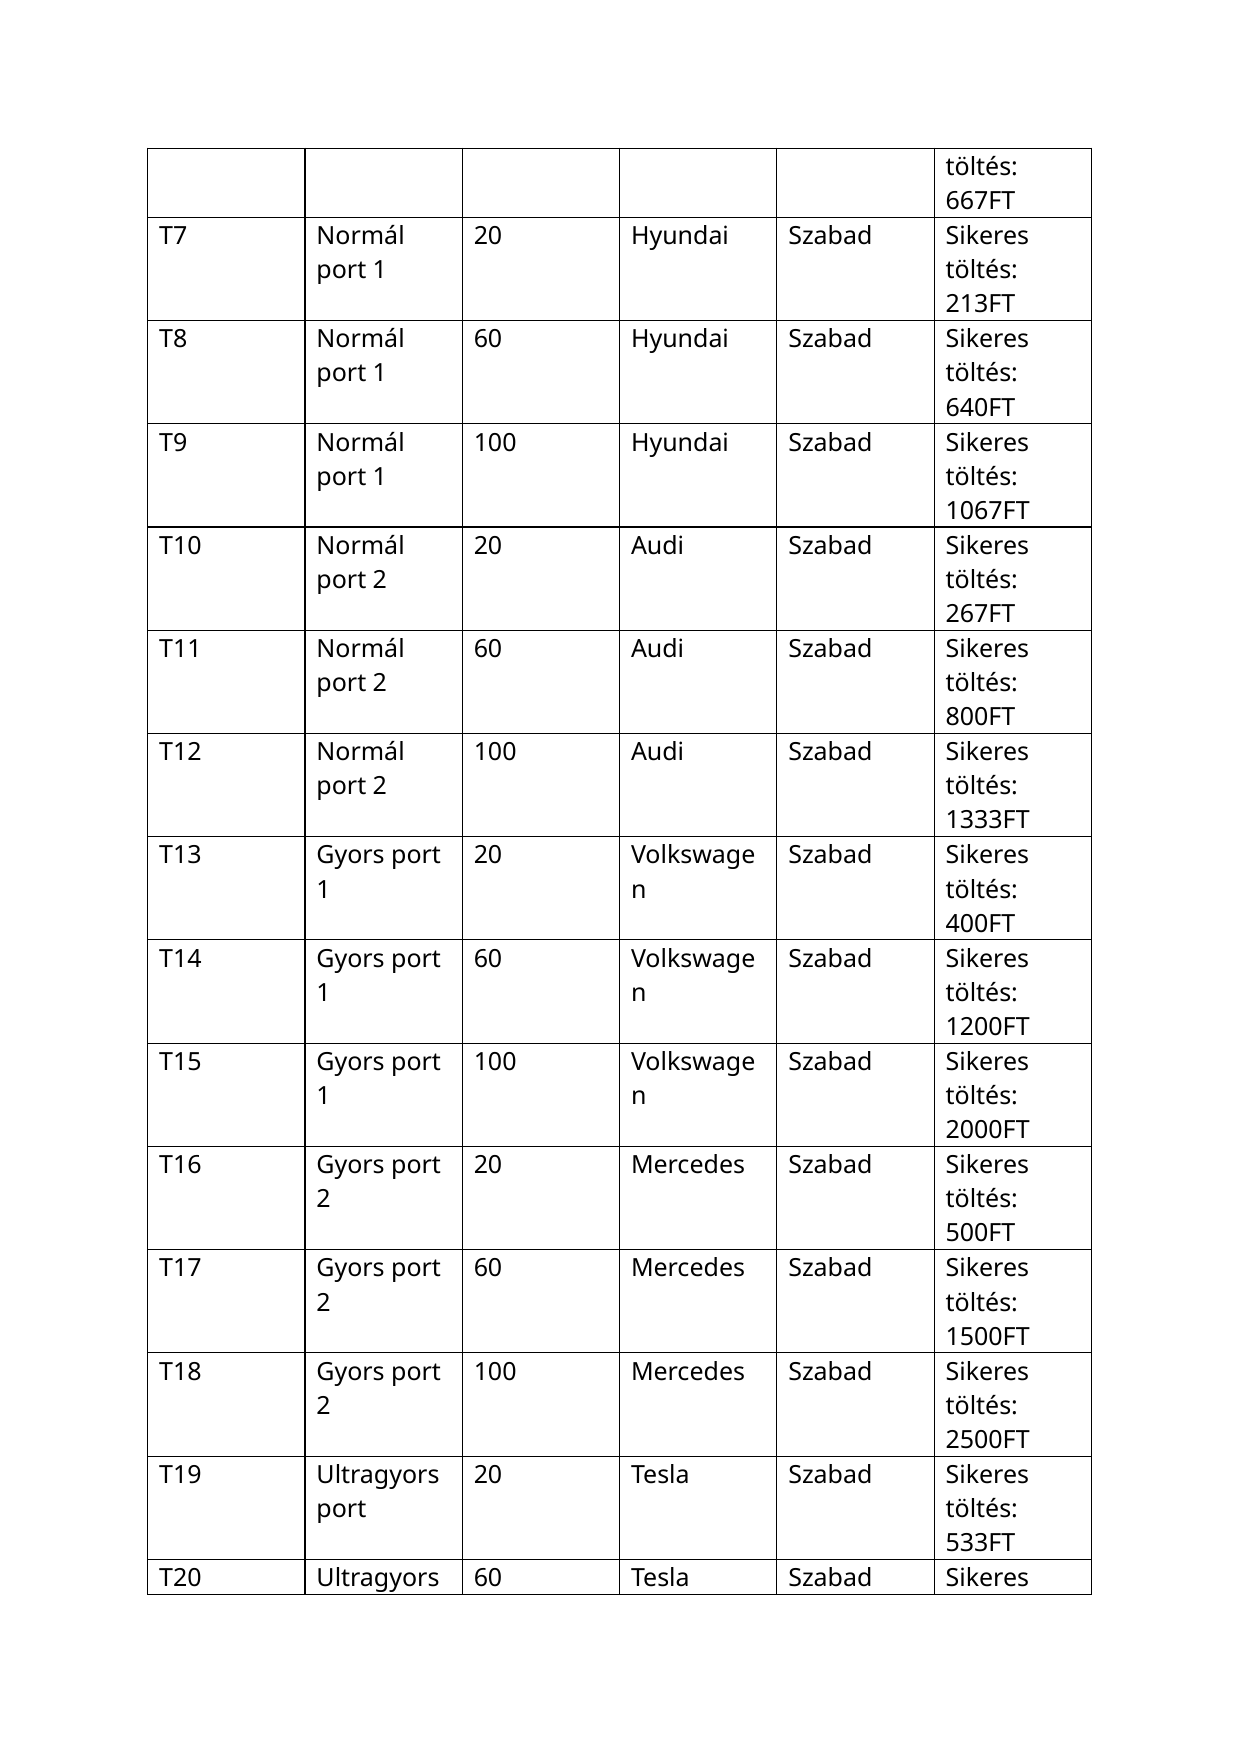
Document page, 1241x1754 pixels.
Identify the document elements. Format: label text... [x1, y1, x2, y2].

table_cell [463, 149, 619, 217]
table_cell T13 [148, 837, 304, 939]
table_cell töltés: 667FT [935, 149, 1091, 217]
table_cell Szabad [777, 837, 934, 939]
table_cell Normál port 2 [306, 528, 462, 630]
table_cell T18 [148, 1353, 304, 1456]
table_cell T11 [148, 631, 304, 733]
table_cell Tesla [620, 1457, 776, 1559]
table_cell Audi [620, 528, 776, 630]
table_cell Sikeres töltés: 640FT [935, 321, 1091, 423]
table_cell Szabad [777, 631, 934, 733]
table_cell Sikeres töltés: 1200FT [935, 940, 1091, 1043]
table_cell [777, 149, 934, 217]
table_cell T12 [148, 734, 304, 836]
table_cell Sikeres töltés: 267FT [935, 528, 1091, 630]
table_cell 20 [463, 528, 619, 630]
table_cell T7 [148, 218, 304, 320]
table_cell Sikeres töltés: 213FT [935, 218, 1091, 320]
table_cell Normál port 1 [306, 218, 462, 320]
table_cell Volkswagen [620, 1044, 776, 1146]
table_cell Volkswagen [620, 940, 776, 1043]
table_cell Audi [620, 734, 776, 836]
table_cell Ultragyors [306, 1560, 462, 1594]
table_cell 20 [463, 1147, 619, 1249]
table_cell Szabad [777, 1147, 934, 1249]
table_cell Szabad [777, 321, 934, 423]
table_cell Sikeres töltés: 500FT [935, 1147, 1091, 1249]
table_cell 60 [463, 321, 619, 423]
table_cell Sikeres töltés: 2000FT [935, 1044, 1091, 1146]
table_cell Gyors port 1 [306, 837, 462, 939]
table_cell Sikeres töltés: 2500FT [935, 1353, 1091, 1456]
table_cell Audi [620, 631, 776, 733]
table_cell Hyundai [620, 321, 776, 423]
table_cell 100 [463, 424, 619, 526]
table_cell 20 [463, 837, 619, 939]
table_cell Hyundai [620, 424, 776, 526]
table_cell Sikeres töltés: 800FT [935, 631, 1091, 733]
table_cell 60 [463, 940, 619, 1043]
table_cell Sikeres töltés: 400FT [935, 837, 1091, 939]
table_cell Normál port 2 [306, 734, 462, 836]
table_cell Szabad [777, 424, 934, 526]
table_cell Gyors port 1 [306, 1044, 462, 1146]
table_cell Volkswagen [620, 837, 776, 939]
table_cell [306, 149, 462, 217]
table_cell Hyundai [620, 218, 776, 320]
table_cell Normál port 1 [306, 424, 462, 526]
table_cell T16 [148, 1147, 304, 1249]
table_cell Szabad [777, 1457, 934, 1559]
table_cell Sikeres töltés: 1067FT [935, 424, 1091, 526]
table_cell Szabad [777, 1560, 934, 1594]
table_cell T20 [148, 1560, 304, 1594]
table_cell Gyors port 2 [306, 1147, 462, 1249]
table_cell Normál port 2 [306, 631, 462, 733]
table_cell Sikeres töltés: 1500FT [935, 1250, 1091, 1352]
table_cell Normál port 1 [306, 321, 462, 423]
table_cell T14 [148, 940, 304, 1043]
table_cell 20 [463, 1457, 619, 1559]
table_cell T9 [148, 424, 304, 526]
table_cell Szabad [777, 218, 934, 320]
table_cell Szabad [777, 734, 934, 836]
table_cell T19 [148, 1457, 304, 1559]
table_cell [148, 149, 304, 217]
table_cell T8 [148, 321, 304, 423]
table_cell T17 [148, 1250, 304, 1352]
table_cell 60 [463, 1250, 619, 1352]
table_cell Tesla [620, 1560, 776, 1594]
table_cell Mercedes [620, 1353, 776, 1456]
table_cell 100 [463, 1353, 619, 1456]
table_cell Mercedes [620, 1250, 776, 1352]
table_cell Szabad [777, 1250, 934, 1352]
table_cell Szabad [777, 940, 934, 1043]
table_cell Szabad [777, 528, 934, 630]
table_cell 100 [463, 734, 619, 836]
table_cell Gyors port 2 [306, 1250, 462, 1352]
table_cell T15 [148, 1044, 304, 1146]
table_cell Ultragyors port [306, 1457, 462, 1559]
table_cell Sikeres töltés: 533FT [935, 1457, 1091, 1559]
table_cell [620, 149, 776, 217]
table_cell T10 [148, 528, 304, 630]
table_cell Mercedes [620, 1147, 776, 1249]
table_cell Gyors port 1 [306, 940, 462, 1043]
table_cell 60 [463, 1560, 619, 1594]
table_cell Sikeres töltés: 1333FT [935, 734, 1091, 836]
table_cell 100 [463, 1044, 619, 1146]
table_cell Gyors port 2 [306, 1353, 462, 1456]
table_cell Sikeres [935, 1560, 1091, 1594]
table_cell Szabad [777, 1044, 934, 1146]
table_cell 20 [463, 218, 619, 320]
table_cell Szabad [777, 1353, 934, 1456]
table_cell 60 [463, 631, 619, 733]
